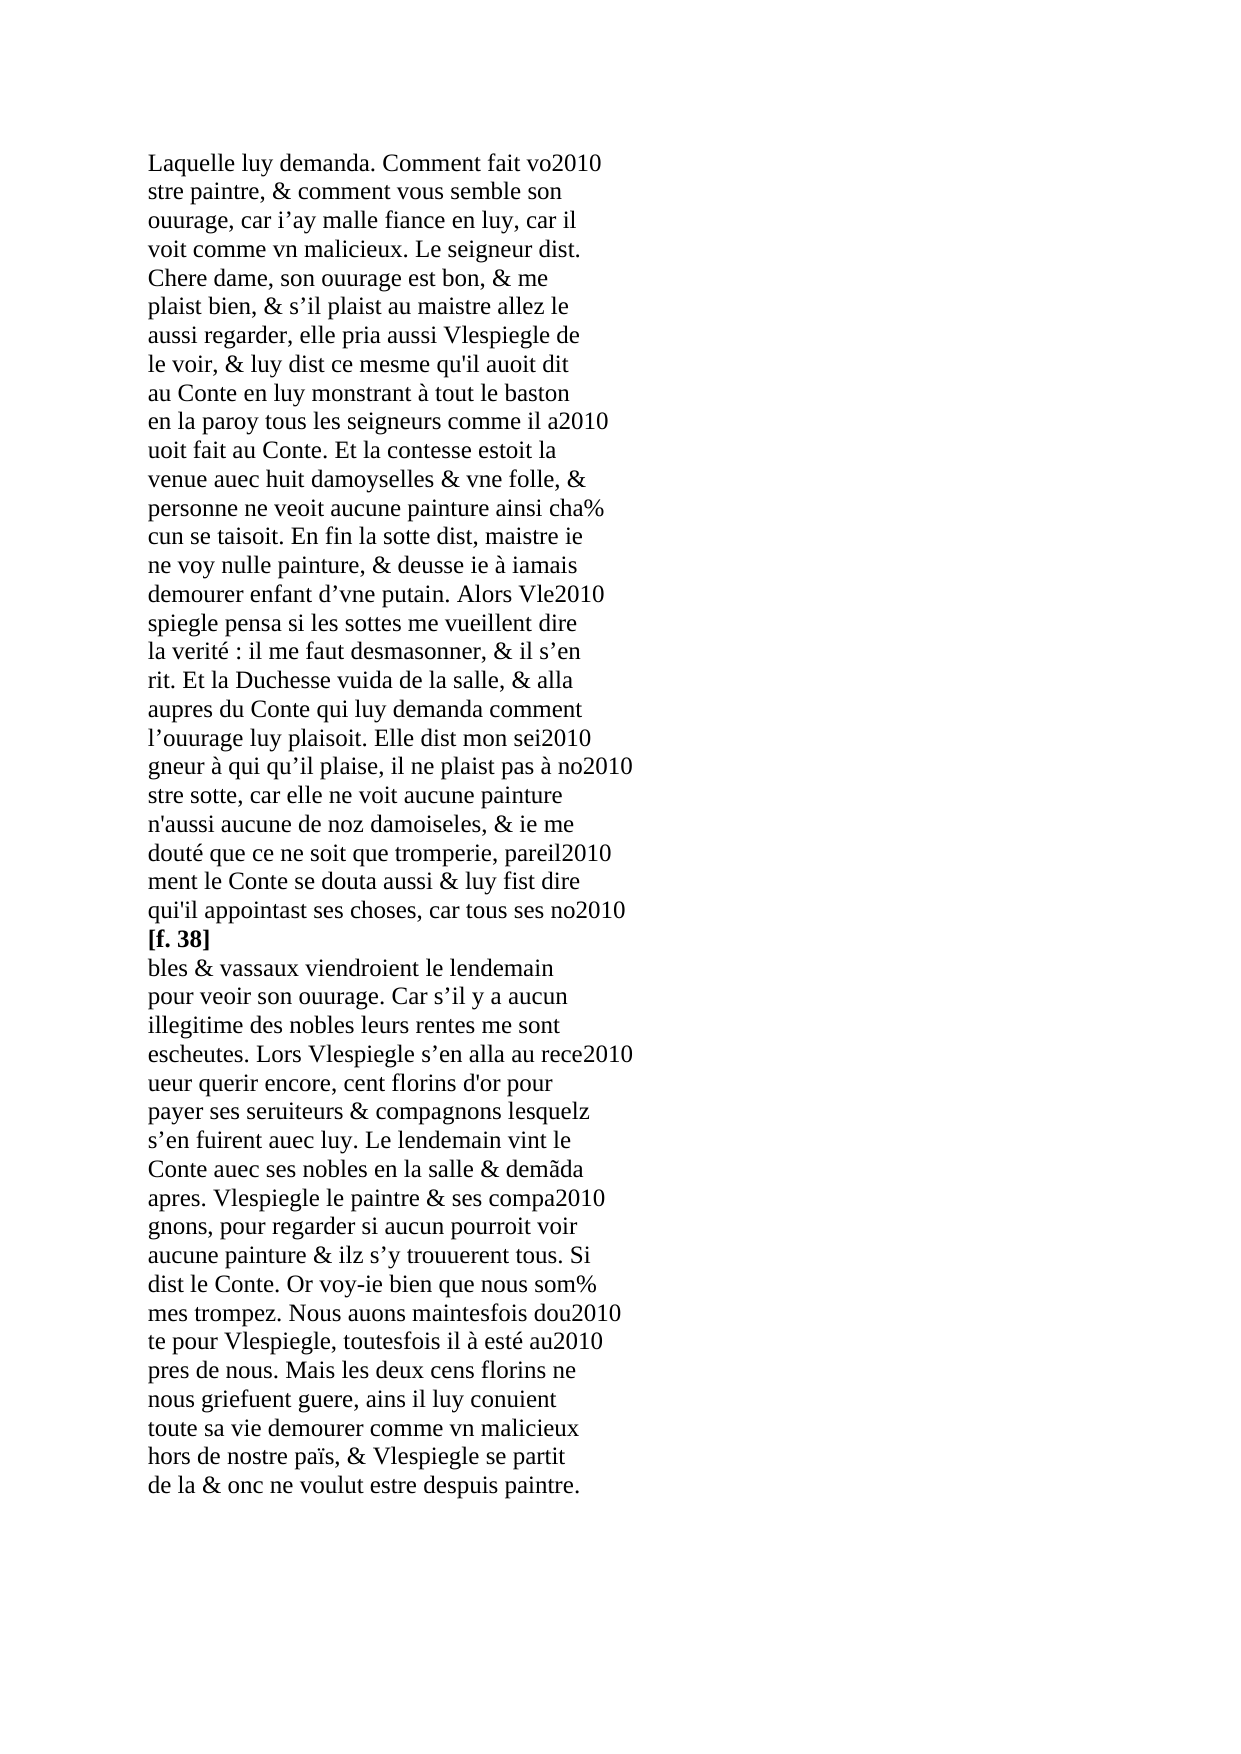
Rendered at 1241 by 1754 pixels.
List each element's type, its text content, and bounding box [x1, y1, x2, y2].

text Laquelle luy demanda. Comment fait vo2010 stre paintre, & comment vous semble son ouurage, car i’ay malle fiance en luy, car il voit comme vn malicieux. Le seigneur dist. Chere dame, son ouurage est bon, & me plaist bien, & s’il plaist au maistre allez le aussi regarder, elle pria aussi Vlespiegle de le voir, & luy dist ce mesme qu'il auoit dit au Conte en luy monstrant à tout le baston en la paroy tous les seigneurs comme il a2010 uoit fait au Conte. Et la contesse estoit la venue auec huit damoyselles & vne folle, & personne ne veoit aucune painture ainsi cha% cun se taisoit. En fin la sotte dist, maistre ie ne voy nulle painture, & deusse ie à iamais demourer enfant d’vne putain. Alors Vle2010 spiegle pensa si les sottes me vueillent dire la verité : il me faut desmasonner, & il s’en rit. Et la Duchesse vuida de la salle, & alla aupres du Conte qui luy demanda comment l’ouurage luy plaisoit. Elle dist mon sei2010 gneur à qui qu’il plaise, il ne plaist pas à no2010 stre sotte, car elle ne voit aucune painture n'aussi aucune de noz damoiseles, & ie me douté que ce ne soit que tromperie, pareil2010 ment le Conte se douta aussi & luy fist dire qui'il appointast ses choses, car tous ses no2010 [f. 38] [148, 148, 1093, 953]
text bles & vassaux viendroient le lendemain pour veoir son ouurage. Car s’il y a aucun illegitime des nobles leurs rentes me sont escheutes. Lors Vlespiegle s’en alla au rece2010 ueur querir encore, cent florins d'or pour payer ses seruiteurs & compagnons lesquelz s’en fuirent auec luy. Le lendemain vint le Conte auec ses nobles en la salle & demãda apres. Vlespiegle le paintre & ses compa2010 gnons, pour regarder si aucun pourroit voir aucune painture & ilz s’y trouuerent tous. Si dist le Conte. Or voy-ie bien que nous som% mes trompez. Nous auons maintesfois dou2010 te pour Vlespiegle, toutesfois il à esté au2010 pres de nous. Mais les deux cens florins ne nous griefuent guere, ains il luy conuient toute sa vie demourer comme vn malicieux hors de nostre païs, & Vlespiegle se partit de la & onc ne voulut estre despuis paintre. [148, 953, 1093, 1528]
